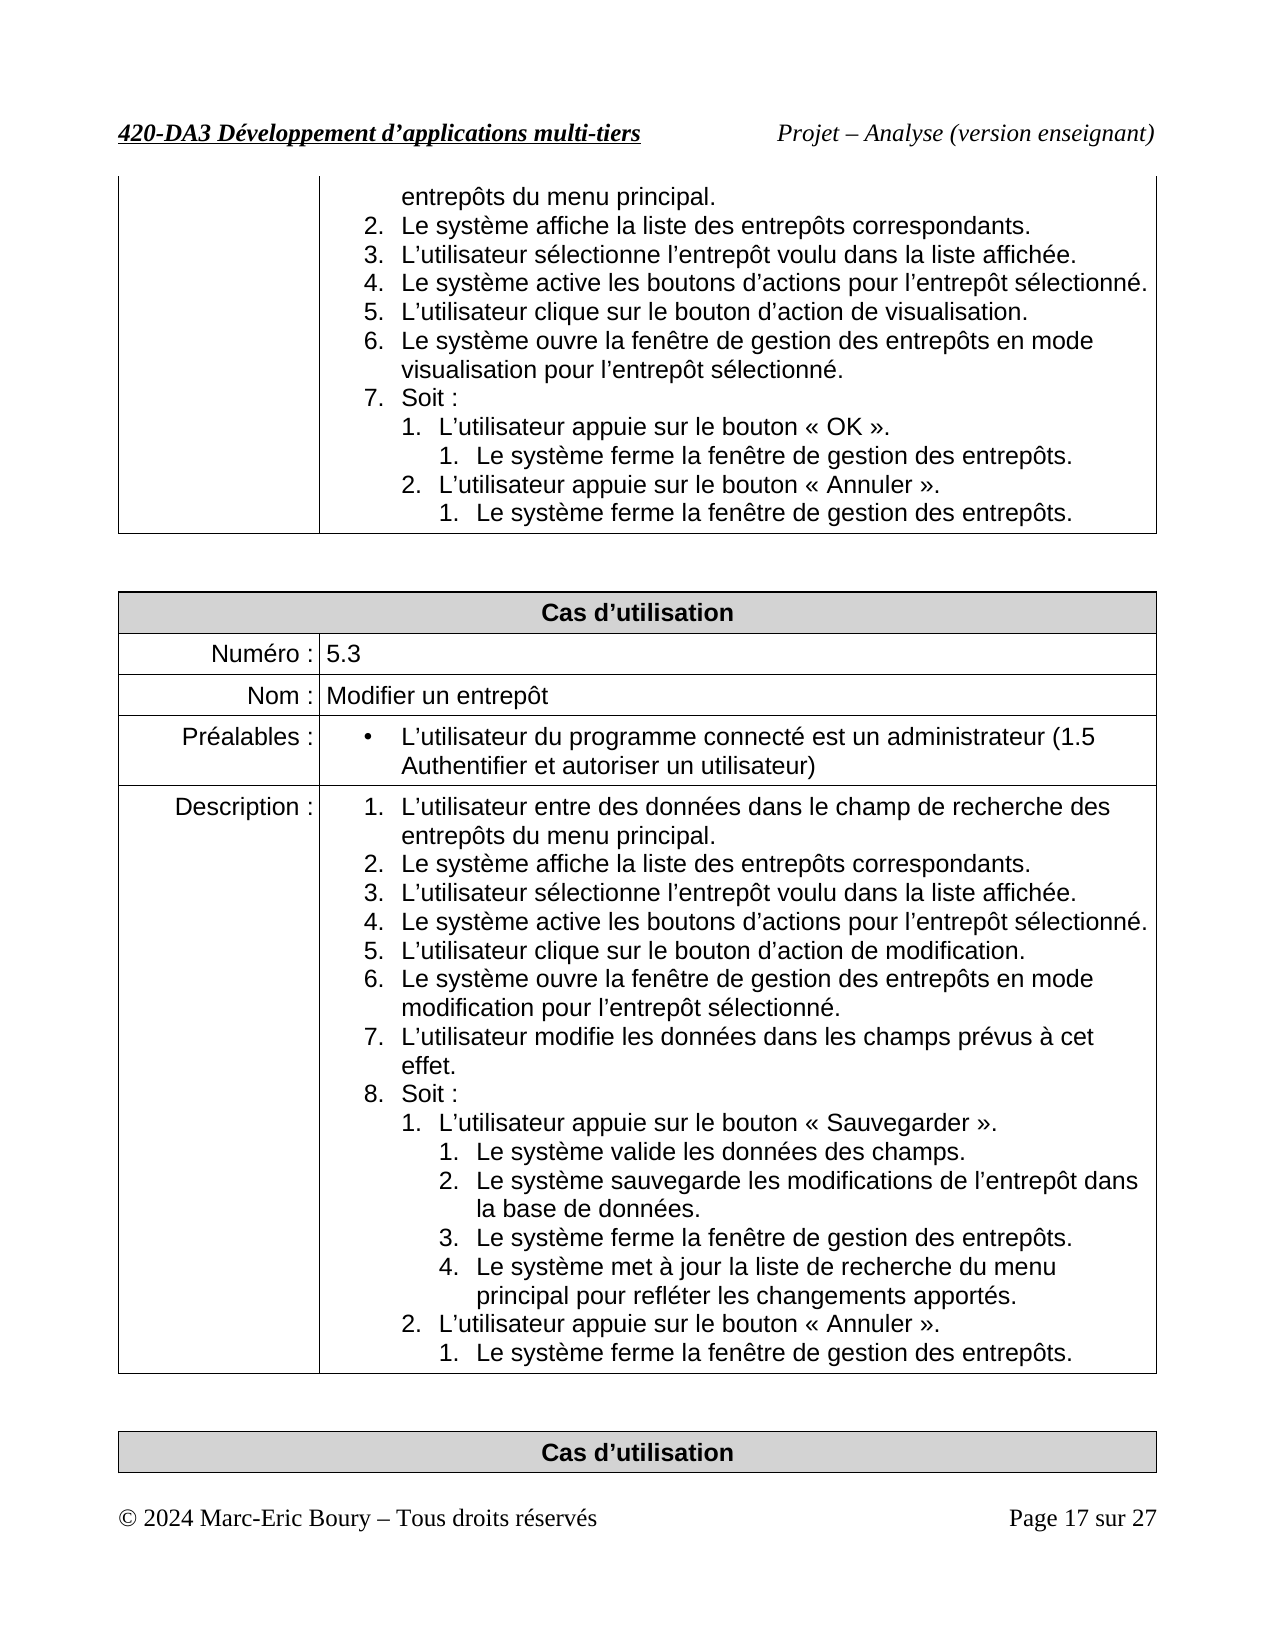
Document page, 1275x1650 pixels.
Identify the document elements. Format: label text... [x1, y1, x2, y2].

table_cell L’utilisateur du programme connecté est un administrateur (1.5 Authentifier et autoriser un utilisateur) [320, 716, 1156, 785]
table_cell [119, 176, 319, 533]
table_cell Numéro : [119, 634, 319, 674]
table_cell Modifier un entrepôt [320, 675, 1156, 715]
table_cell L’utilisateur entre des données dans le champ de recherche des entrepôts du menu principal. Le système affiche la liste des entrepôts correspondants. L’utilisateur sélectionne l’entrepôt voulu dans la liste affichée. Le système active les boutons d’actions pour l’entrepôt sélectionné. L’utilisateur clique sur le bouton d’action de modification. Le système ouvre la fenêtre de gestion des entrepôts en mode modification pour l’entrepôt sélectionné. L’utilisateur modifie les données dans les champs prévus à cet effet. Soit : L’utilisateur appuie sur le bouton « Sauvegarder ». Le système valide les données des champs. Le système sauvegarde les modifications de l’entrepôt dans la base de données. Le système ferme la fenêtre de gestion des entrepôts. Le système met à jour la liste de recherche du menu principal pour refléter les changements apportés. L’utilisateur appuie sur le bouton « Annuler ». Le système ferme la fenêtre de gestion des entrepôts. [320, 786, 1156, 1373]
table_cell L’utilisateur entre des données dans le champ de recherche des entrepôts du menu principal. Le système affiche la liste des entrepôts correspondants. L’utilisateur sélectionne l’entrepôt voulu dans la liste affichée. Le système active les boutons d’actions pour l’entrepôt sélectionné. L’utilisateur clique sur le bouton d’action de visualisation. Le système ouvre la fenêtre de gestion des entrepôts en mode visualisation pour l’entrepôt sélectionné. Soit : L’utilisateur appuie sur le bouton « OK ». Le système ferme la fenêtre de gestion des entrepôts. L’utilisateur appuie sur le bouton « Annuler ». Le système ferme la fenêtre de gestion des entrepôts. [320, 176, 1156, 533]
table_cell 5.3 [320, 634, 1156, 674]
table_header Cas d’utilisation [119, 593, 1156, 633]
table_cell Description : [119, 786, 319, 1373]
table_header Cas d’utilisation [119, 1432, 1156, 1472]
table_cell Préalables : [119, 716, 319, 785]
table_cell Nom : [119, 675, 319, 715]
